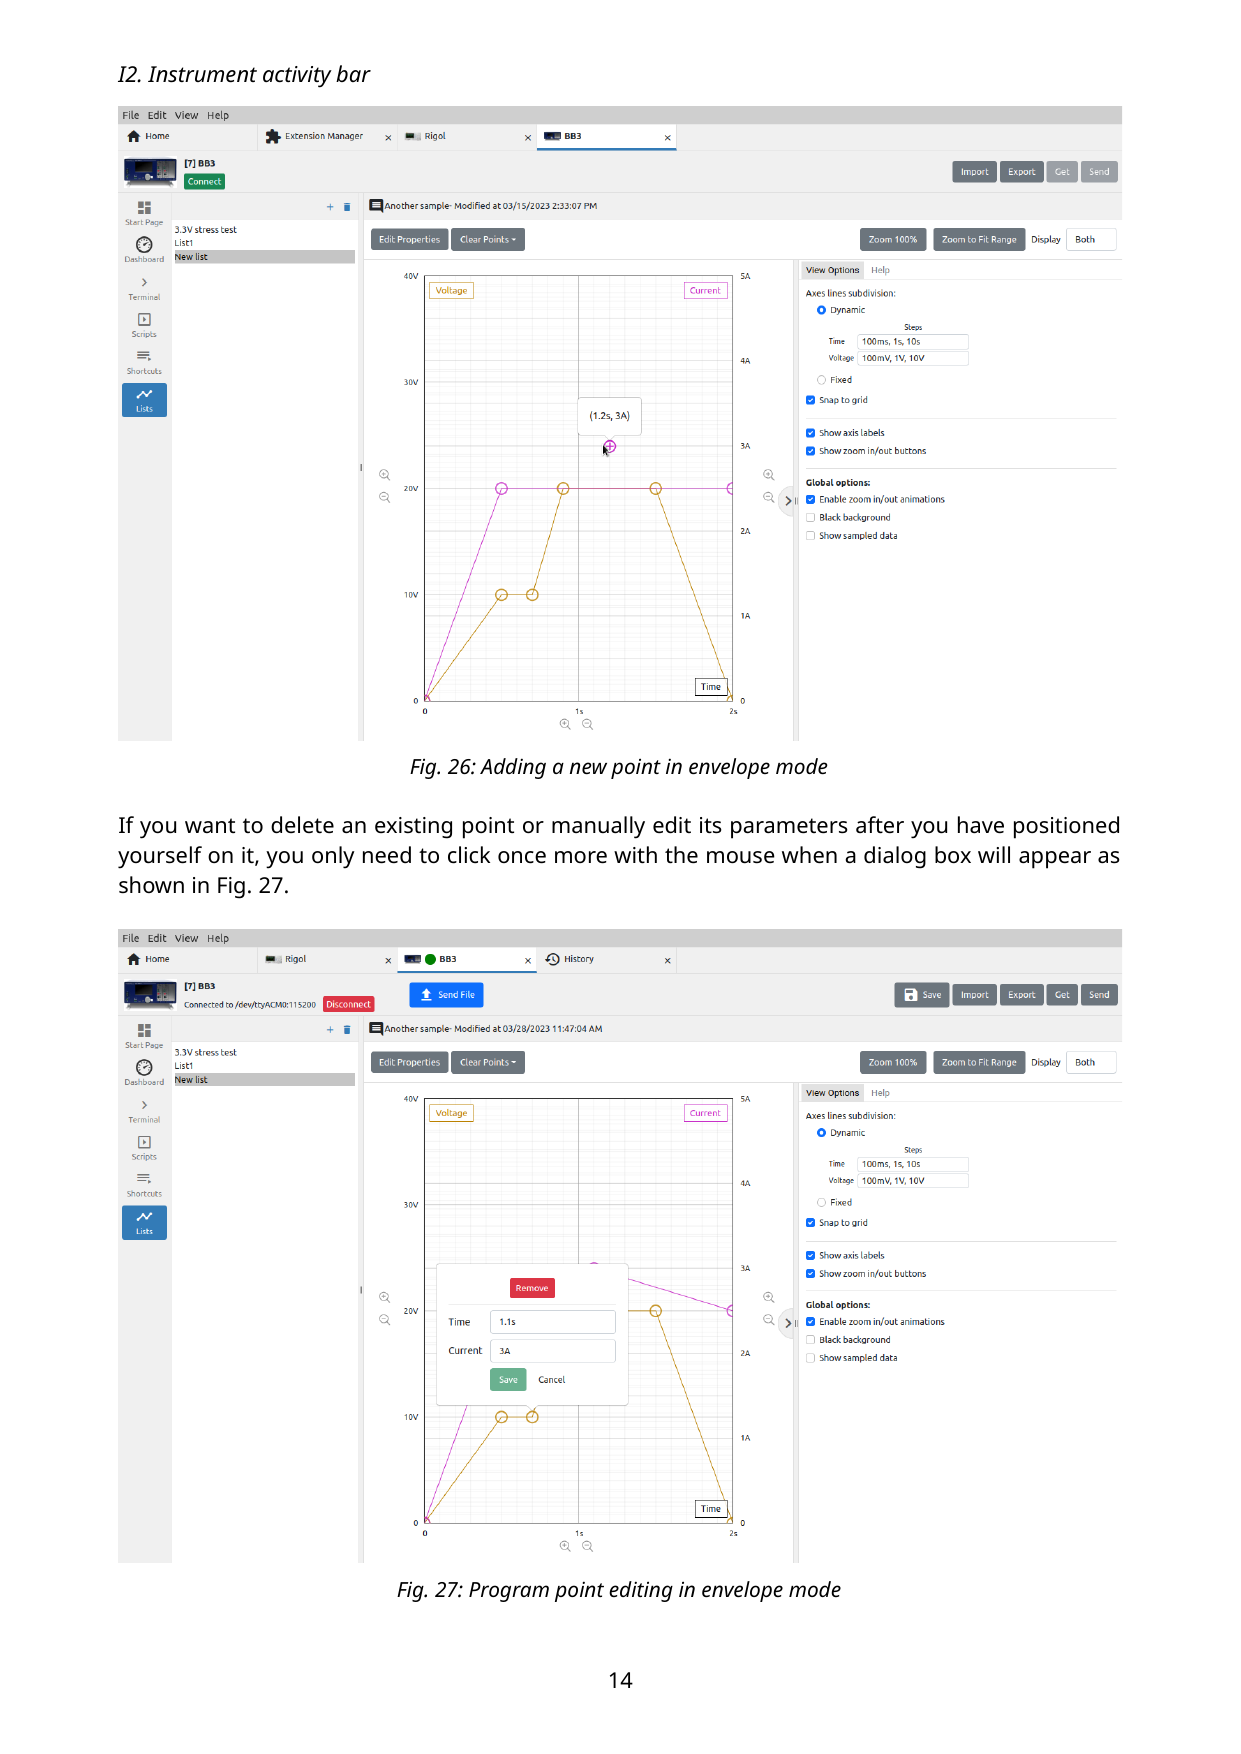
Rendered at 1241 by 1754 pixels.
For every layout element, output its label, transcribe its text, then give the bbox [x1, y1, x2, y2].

picture [118, 106, 1123, 741]
picture [118, 929, 1123, 1563]
text If you want to delete an existing point or manually edit its parameters after you have positioned yourself on it, you only need to click once more with the mouse when a dialog box will appear as shown in Fig. 27. [118, 810, 1122, 899]
text Fig. 26: Adding a new point in envelope mode [118, 741, 1122, 780]
text Fig. 27: Program point editing in envelope mode [118, 1563, 1122, 1603]
